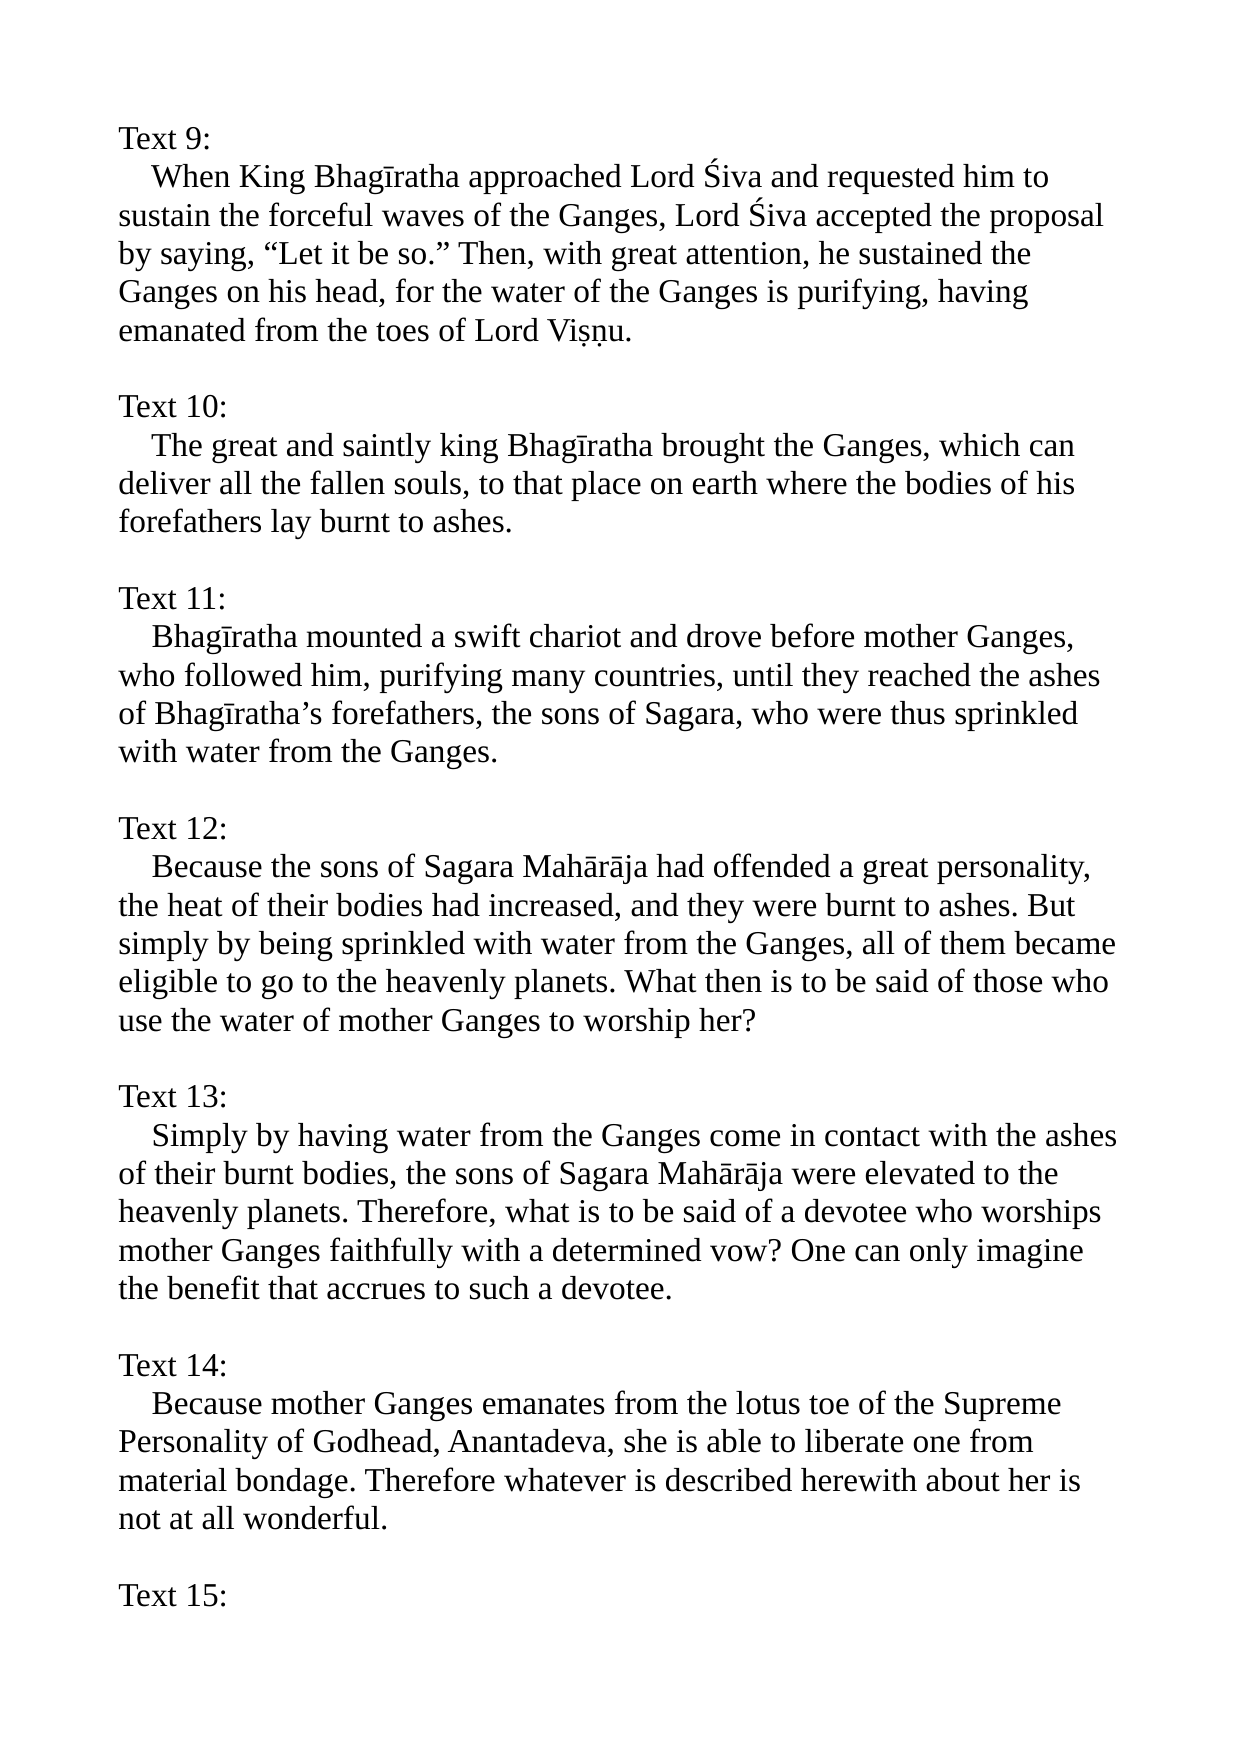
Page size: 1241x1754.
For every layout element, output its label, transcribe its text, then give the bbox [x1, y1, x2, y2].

text When King Bhagīratha approached Lord Śiva and requested him to sustain the forceful waves of the Ganges, Lord Śiva accepted the proposal by saying, “Let it be so.” Then, with great attention, he sustained the Ganges on his head, for the water of the Ganges is purifying, having emanated from the toes of Lord Viṣṇu. [118, 156, 1122, 348]
text Text 9: [118, 118, 1122, 156]
text Simply by having water from the Ganges come in contact with the ashes of their burnt bodies, the sons of Sagara Mahārāja were elevated to the heavenly planets. Therefore, what is to be said of a devotee who worships mother Ganges faithfully with a determined vow? One can only imagine the benefit that accrues to such a devotee. [118, 1115, 1122, 1306]
text Text 12: [118, 808, 1122, 846]
text Text 13: [118, 1076, 1122, 1115]
text Because mother Ganges emanates from the lotus toe of the Supreme Personality of Godhead, Anantadeva, she is able to liberate one from material bondage. Therefore whatever is described herewith about her is not at all wonderful. [118, 1383, 1122, 1536]
text Because the sons of Sagara Mahārāja had offended a great personality, the heat of their bodies had increased, and they were burnt to ashes. But simply by being sprinkled with water from the Ganges, all of them became eligible to go to the heavenly planets. What then is to be said of those who use the water of mother Ganges to worship her? [118, 846, 1122, 1038]
text The great and saintly king Bhagīratha brought the Ganges, which can deliver all the fallen souls, to that place on earth where the bodies of his forefathers lay burnt to ashes. [118, 425, 1122, 540]
text Bhagīratha mounted a swift chariot and drove before mother Ganges, who followed him, purifying many countries, until they reached the ashes of Bhagīratha’s forefathers, the sons of Sagara, who were thus sprinkled with water from the Ganges. [118, 616, 1122, 770]
text Text 15: [118, 1575, 1122, 1613]
text Text 14: [118, 1345, 1122, 1383]
text Text 11: [118, 578, 1122, 616]
text Text 10: [118, 386, 1122, 425]
